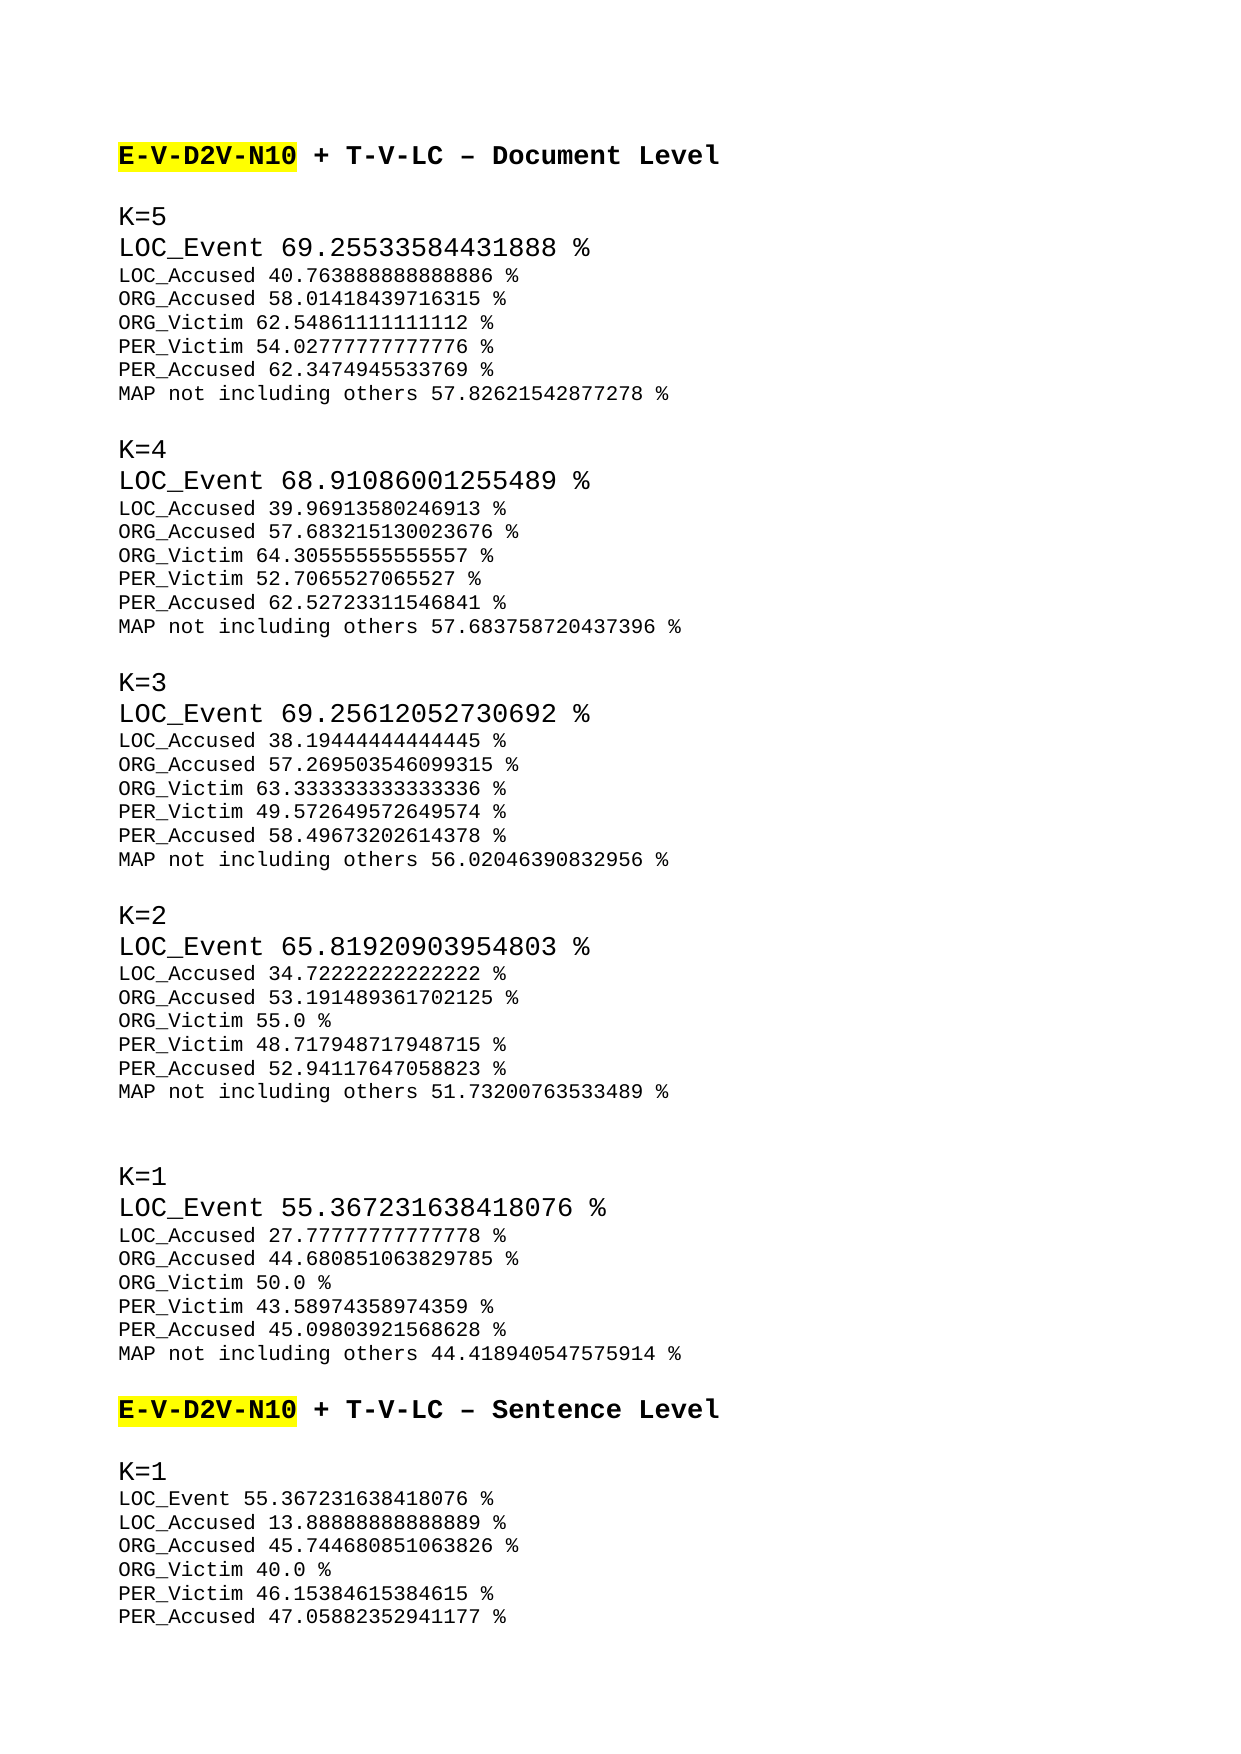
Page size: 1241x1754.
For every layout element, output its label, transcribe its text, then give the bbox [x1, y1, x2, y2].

text LOC_Event 55.367231638418076 % [118, 1194, 1122, 1225]
text PER_Victim 54.02777777777776 % [118, 336, 1122, 359]
text K=2 [118, 902, 1122, 932]
text PER_Accused 58.49673202614378 % [118, 825, 1122, 848]
text LOC_Accused 34.72222222222222 % [118, 963, 1122, 987]
text PER_Victim 46.15384615384615 % [118, 1583, 1122, 1606]
text LOC_Event 69.25612052730692 % [118, 699, 1122, 730]
text ORG_Accused 45.744680851063826 % [118, 1536, 1122, 1559]
text ORG_Victim 64.30555555555557 % [118, 545, 1122, 568]
text E-V-D2V-N10 + T-V-LC – Document Level [118, 142, 1122, 172]
text K=5 [118, 203, 1122, 234]
text LOC_Event 65.81920903954803 % [118, 932, 1122, 963]
text PER_Accused 52.94117647058823 % [118, 1058, 1122, 1081]
text LOC_Accused 13.88888888888889 % [118, 1512, 1122, 1536]
text PER_Victim 49.572649572649574 % [118, 801, 1122, 825]
text LOC_Accused 38.19444444444445 % [118, 730, 1122, 754]
text MAP not including others 57.82621542877278 % [118, 383, 1122, 407]
text K=3 [118, 669, 1122, 699]
text PER_Accused 62.52723311546841 % [118, 592, 1122, 616]
text K=4 [118, 436, 1122, 467]
text LOC_Event 68.91086001255489 % [118, 467, 1122, 497]
text MAP not including others 51.73200763533489 % [118, 1081, 1122, 1105]
text PER_Accused 45.09803921568628 % [118, 1319, 1122, 1343]
text LOC_Accused 39.96913580246913 % [118, 497, 1122, 521]
text PER_Victim 43.58974358974359 % [118, 1296, 1122, 1319]
text K=1 [118, 1457, 1122, 1488]
text ORG_Accused 57.683215130023676 % [118, 521, 1122, 545]
text ORG_Victim 63.333333333333336 % [118, 778, 1122, 801]
text LOC_Event 69.25533584431888 % [118, 234, 1122, 265]
text ORG_Accused 44.680851063829785 % [118, 1248, 1122, 1272]
text ORG_Victim 50.0 % [118, 1272, 1122, 1296]
text LOC_Accused 27.77777777777778 % [118, 1225, 1122, 1248]
text LOC_Accused 40.763888888888886 % [118, 265, 1122, 288]
text MAP not including others 56.02046390832956 % [118, 848, 1122, 872]
text PER_Victim 52.7065527065527 % [118, 568, 1122, 592]
text PER_Victim 48.717948717948715 % [118, 1034, 1122, 1058]
text E-V-D2V-N10 + T-V-LC – Sentence Level [118, 1396, 1122, 1427]
text PER_Accused 62.3474945533769 % [118, 359, 1122, 383]
text ORG_Victim 62.54861111111112 % [118, 312, 1122, 336]
text LOC_Event 55.367231638418076 % [118, 1488, 1122, 1512]
text MAP not including others 57.683758720437396 % [118, 616, 1122, 639]
text ORG_Accused 57.269503546099315 % [118, 754, 1122, 778]
text MAP not including others 44.418940547575914 % [118, 1343, 1122, 1367]
text ORG_Accused 53.191489361702125 % [118, 987, 1122, 1010]
text PER_Accused 47.05882352941177 % [118, 1606, 1122, 1630]
text ORG_Victim 55.0 % [118, 1010, 1122, 1034]
text ORG_Accused 58.01418439716315 % [118, 288, 1122, 312]
text ORG_Victim 40.0 % [118, 1559, 1122, 1583]
text K=1 [118, 1163, 1122, 1194]
